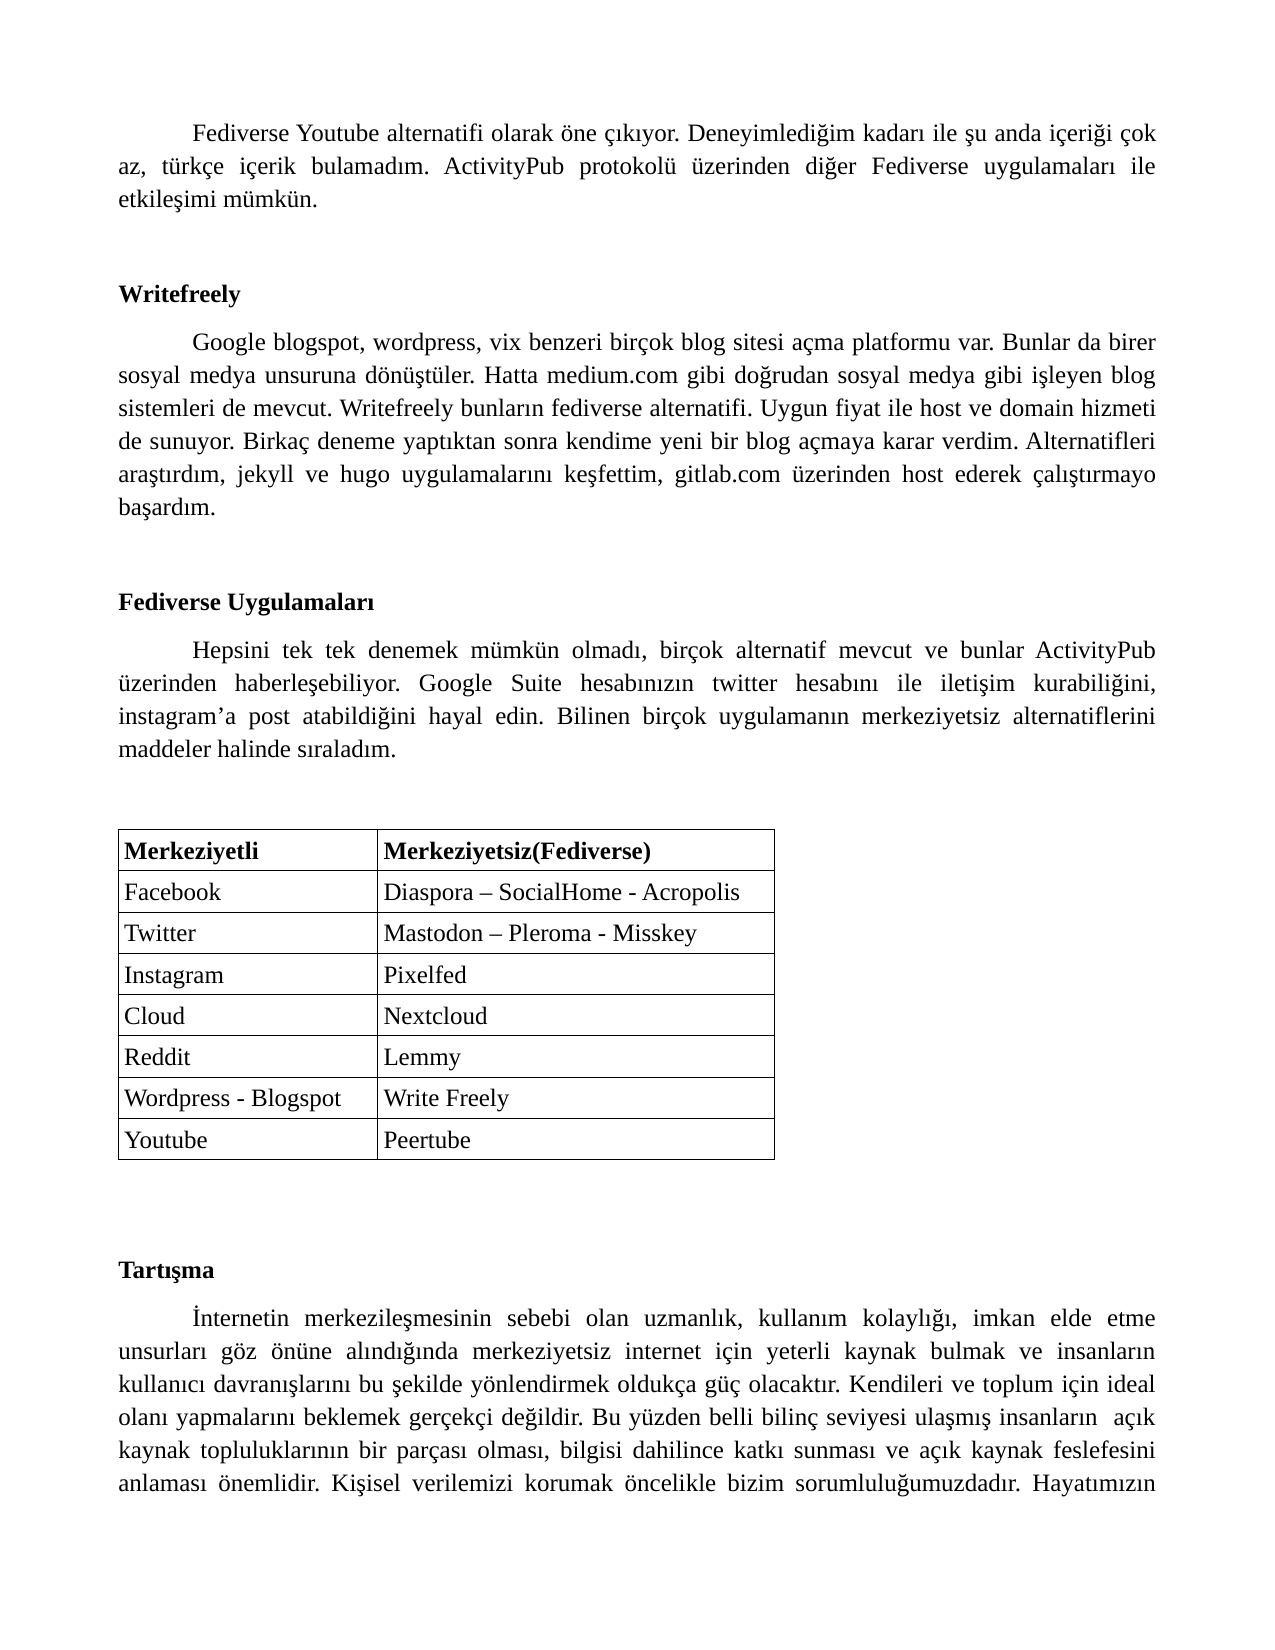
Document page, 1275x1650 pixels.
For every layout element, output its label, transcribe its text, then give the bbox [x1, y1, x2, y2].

table_cell Reddit [119, 1036, 377, 1077]
table_cell Diaspora – SocialHome - Acropolis [378, 871, 774, 912]
text Writefreely [118, 279, 1157, 308]
table_cell Nextcloud [378, 995, 774, 1035]
table_cell Wordpress - Blogspot [119, 1078, 377, 1118]
table_cell Peertube [378, 1119, 774, 1159]
text Tartışma [118, 1255, 1157, 1284]
text Fediverse Youtube alternatifi olarak öne çıkıyor. Deneyimlediğim kadarı ile şu anda içeriği çok az, türkçe içerik bulamadım. ActivityPub protokolü üzerinden diğer Fediverse uygulamaları ile etkileşimi mümkün. [118, 118, 1157, 213]
text İnternetin merkezileşmesinin sebebi olan uzmanlık, kullanım kolaylığı, imkan elde etme unsurları göz önüne alındığında merkeziyetsiz internet için yeterli kaynak bulmak ve insanların kullanıcı davranışlarını bu şekilde yönlendirmek oldukça güç olacaktır. Kendileri ve toplum için ideal olanı yapmalarını beklemek gerçekçi değildir. Bu yüzden belli bilinç seviyesi ulaşmış insanların açık kaynak topluluklarının bir parçası olması, bilgisi dahilince katkı sunması ve açık kaynak feslefesini anlaması önemlidir. Kişisel verilemizi korumak öncelikle bizim sorumluluğumuzdadır. Hayatımızın [118, 1303, 1157, 1497]
table_cell Lemmy [378, 1036, 774, 1077]
table_cell Youtube [119, 1119, 377, 1159]
table_cell Mastodon – Pleroma - Misskey [378, 913, 774, 953]
table_header Merkeziyetsiz(Fediverse) [378, 830, 774, 870]
table_header Merkeziyetli [119, 830, 377, 870]
table_cell Facebook [119, 871, 377, 912]
table_cell Write Freely [378, 1078, 774, 1118]
text Google blogspot, wordpress, vix benzeri birçok blog sitesi açma platformu var. Bunlar da birer sosyal medya unsuruna dönüştüler. Hatta medium.com gibi doğrudan sosyal medya gibi işleyen blog sistemleri de mevcut. Writefreely bunların fediverse alternatifi. Uygun fiyat ile host ve domain hizmeti de sunuyor. Birkaç deneme yaptıktan sonra kendime yeni bir blog açmaya karar verdim. Alternatifleri araştırdım, jekyll ve hugo uygulamalarını keşfettim, gitlab.com üzerinden host ederek çalıştırmayo başardım. [118, 327, 1157, 521]
table_cell Twitter [119, 913, 377, 953]
table_cell Instagram [119, 954, 377, 994]
table_cell Cloud [119, 995, 377, 1035]
table_cell Pixelfed [378, 954, 774, 994]
text Fediverse Uygulamaları [118, 587, 1157, 616]
text Hepsini tek tek denemek mümkün olmadı, birçok alternatif mevcut ve bunlar ActivityPub üzerinden haberleşebiliyor. Google Suite hesabınızın twitter hesabını ile iletişim kurabiliğini, instagram’a post atabildiğini hayal edin. Bilinen birçok uygulamanın merkeziyetsiz alternatiflerini maddeler halinde sıraladım. [118, 635, 1157, 763]
